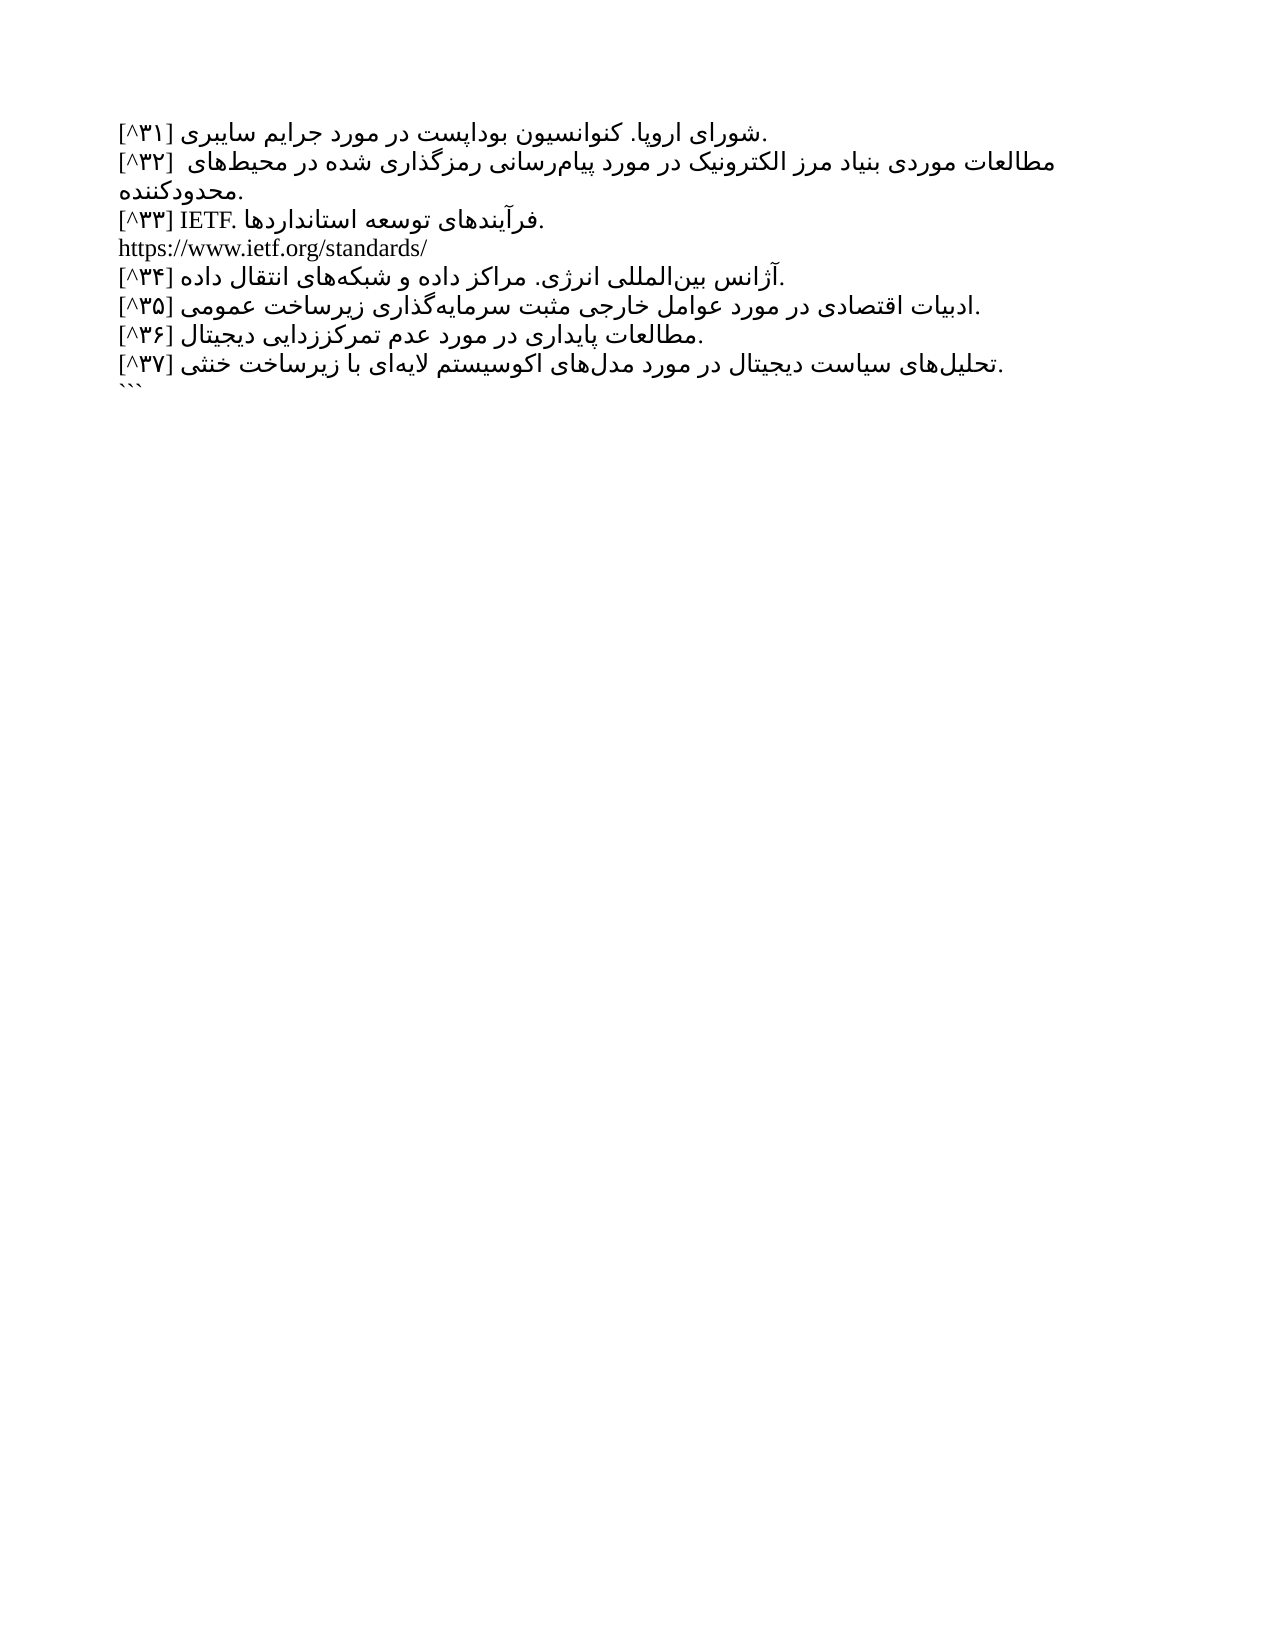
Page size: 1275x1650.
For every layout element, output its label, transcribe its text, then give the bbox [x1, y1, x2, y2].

text [^۳۲] مطالعات موردی بنیاد مرز الکترونیک در مورد پیام‌رسانی رمزگذاری شده در محیط‌های محدودکننده. [118, 147, 1157, 205]
text [^۳۳] IETF. فرآیندهای توسعه استانداردها. [118, 205, 1157, 233]
text [^۳۱] شورای اروپا. کنوانسیون بوداپست در مورد جرایم سایبری. [118, 118, 1157, 147]
text [^۳۴] آژانس بین‌المللی انرژی. مراکز داده و شبکه‌های انتقال داده. [118, 262, 1157, 291]
text [^۳۵] ادبیات اقتصادی در مورد عوامل خارجی مثبت سرمایه‌گذاری زیرساخت عمومی. [118, 291, 1157, 320]
text [^۳۶] مطالعات پایداری در مورد عدم تمرکززدایی دیجیتال. [118, 320, 1157, 349]
text [^۳۷] تحلیل‌های سیاست دیجیتال در مورد مدل‌های اکوسیستم لایه‌ای با زیرساخت خنثی. [118, 349, 1157, 378]
text https://www.ietf.org/standards/ [118, 233, 1157, 262]
text ``` [118, 378, 1157, 406]
